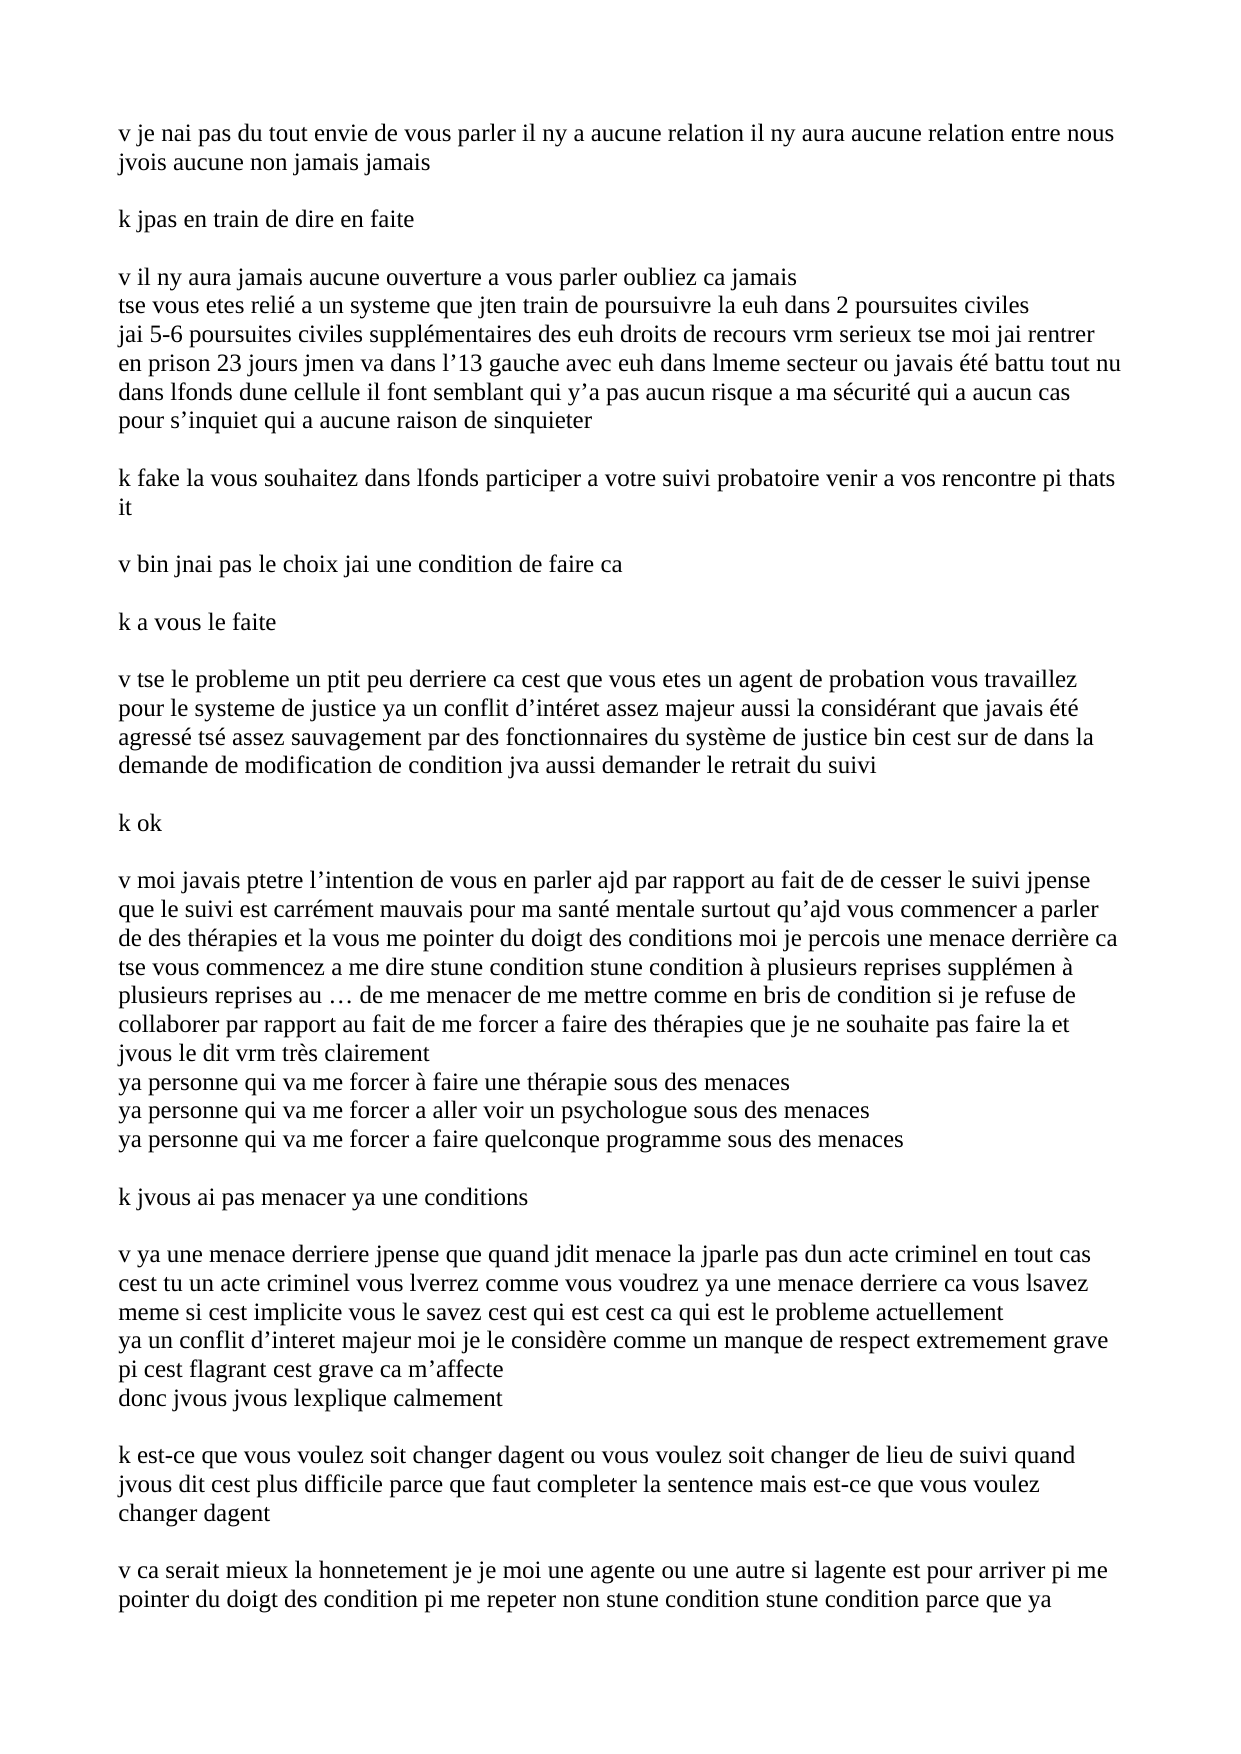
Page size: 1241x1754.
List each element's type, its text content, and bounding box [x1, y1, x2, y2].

text k est-ce que vous voulez soit changer dagent ou vous voulez soit changer de lieu de suivi quand jvous dit cest plus difficile parce que faut completer la sentence mais est-ce que vous voulez changer dagent [118, 1441, 1122, 1527]
text v tse le probleme un ptit peu derriere ca cest que vous etes un agent de probation vous travaillez pour le systeme de justice ya un conflit d’intéret assez majeur aussi la considérant que javais été agressé tsé assez sauvagement par des fonctionnaires du système de justice bin cest sur de dans la demande de modification de condition jva aussi demander le retrait du suivi [118, 664, 1122, 779]
text v il ny aura jamais aucune ouverture a vous parler oubliez ca jamais [118, 262, 1122, 291]
text v ya une menace derriere jpense que quand jdit menace la jparle pas dun acte criminel en tout cas cest tu un acte criminel vous lverrez comme vous voudrez ya une menace derriere ca vous lsavez meme si cest implicite vous le savez cest qui est cest ca qui est le probleme actuellement [118, 1239, 1122, 1326]
text ya un conflit d’interet majeur moi je le considère comme un manque de respect extremement grave [118, 1326, 1122, 1354]
text ya personne qui va me forcer à faire une thérapie sous des menaces [118, 1067, 1122, 1096]
text k a vous le faite [118, 607, 1122, 636]
text v ca serait mieux la honnetement je je moi une agente ou une autre si lagente est pour arriver pi me pointer du doigt des condition pi me repeter non stune condition stune condition parce que ya [118, 1556, 1122, 1613]
text v je nai pas du tout envie de vous parler il ny a aucune relation il ny aura aucune relation entre nous [118, 118, 1122, 147]
text jai 5-6 poursuites civiles supplémentaires des euh droits de recours vrm serieux tse moi jai rentrer en prison 23 jours jmen va dans l’13 gauche avec euh dans lmeme secteur ou javais été battu tout nu dans lfonds dune cellule il font semblant qui y’a pas aucun risque a ma sécurité qui a aucun cas pour s’inquiet qui a aucune raison de sinquieter [118, 319, 1122, 434]
text v moi javais ptetre l’intention de vous en parler ajd par rapport au fait de de cesser le suivi jpense que le suivi est carrément mauvais pour ma santé mentale surtout qu’ajd vous commencer a parler de des thérapies et la vous me pointer du doigt des conditions moi je percois une menace derrière ca tse vous commencez a me dire stune condition stune condition à plusieurs reprises supplémen à plusieurs reprises au … de me menacer de me mettre comme en bris de condition si je refuse de collaborer par rapport au fait de me forcer a faire des thérapies que je ne souhaite pas faire la et jvous le dit vrm très clairement [118, 866, 1122, 1067]
text pi cest flagrant cest grave ca m’affecte [118, 1354, 1122, 1383]
text jvois aucune non jamais jamais [118, 147, 1122, 176]
text k ok [118, 808, 1122, 837]
text k jpas en train de dire en faite [118, 204, 1122, 233]
text k fake la vous souhaitez dans lfonds participer a votre suivi probatoire venir a vos rencontre pi thats it [118, 463, 1122, 521]
text ya personne qui va me forcer a aller voir un psychologue sous des menaces [118, 1096, 1122, 1124]
text v bin jnai pas le choix jai une condition de faire ca [118, 549, 1122, 578]
text tse vous etes relié a un systeme que jten train de poursuivre la euh dans 2 poursuites civiles [118, 291, 1122, 319]
text k jvous ai pas menacer ya une conditions [118, 1182, 1122, 1211]
text ya personne qui va me forcer a faire quelconque programme sous des menaces [118, 1124, 1122, 1153]
text donc jvous jvous lexplique calmement [118, 1383, 1122, 1412]
